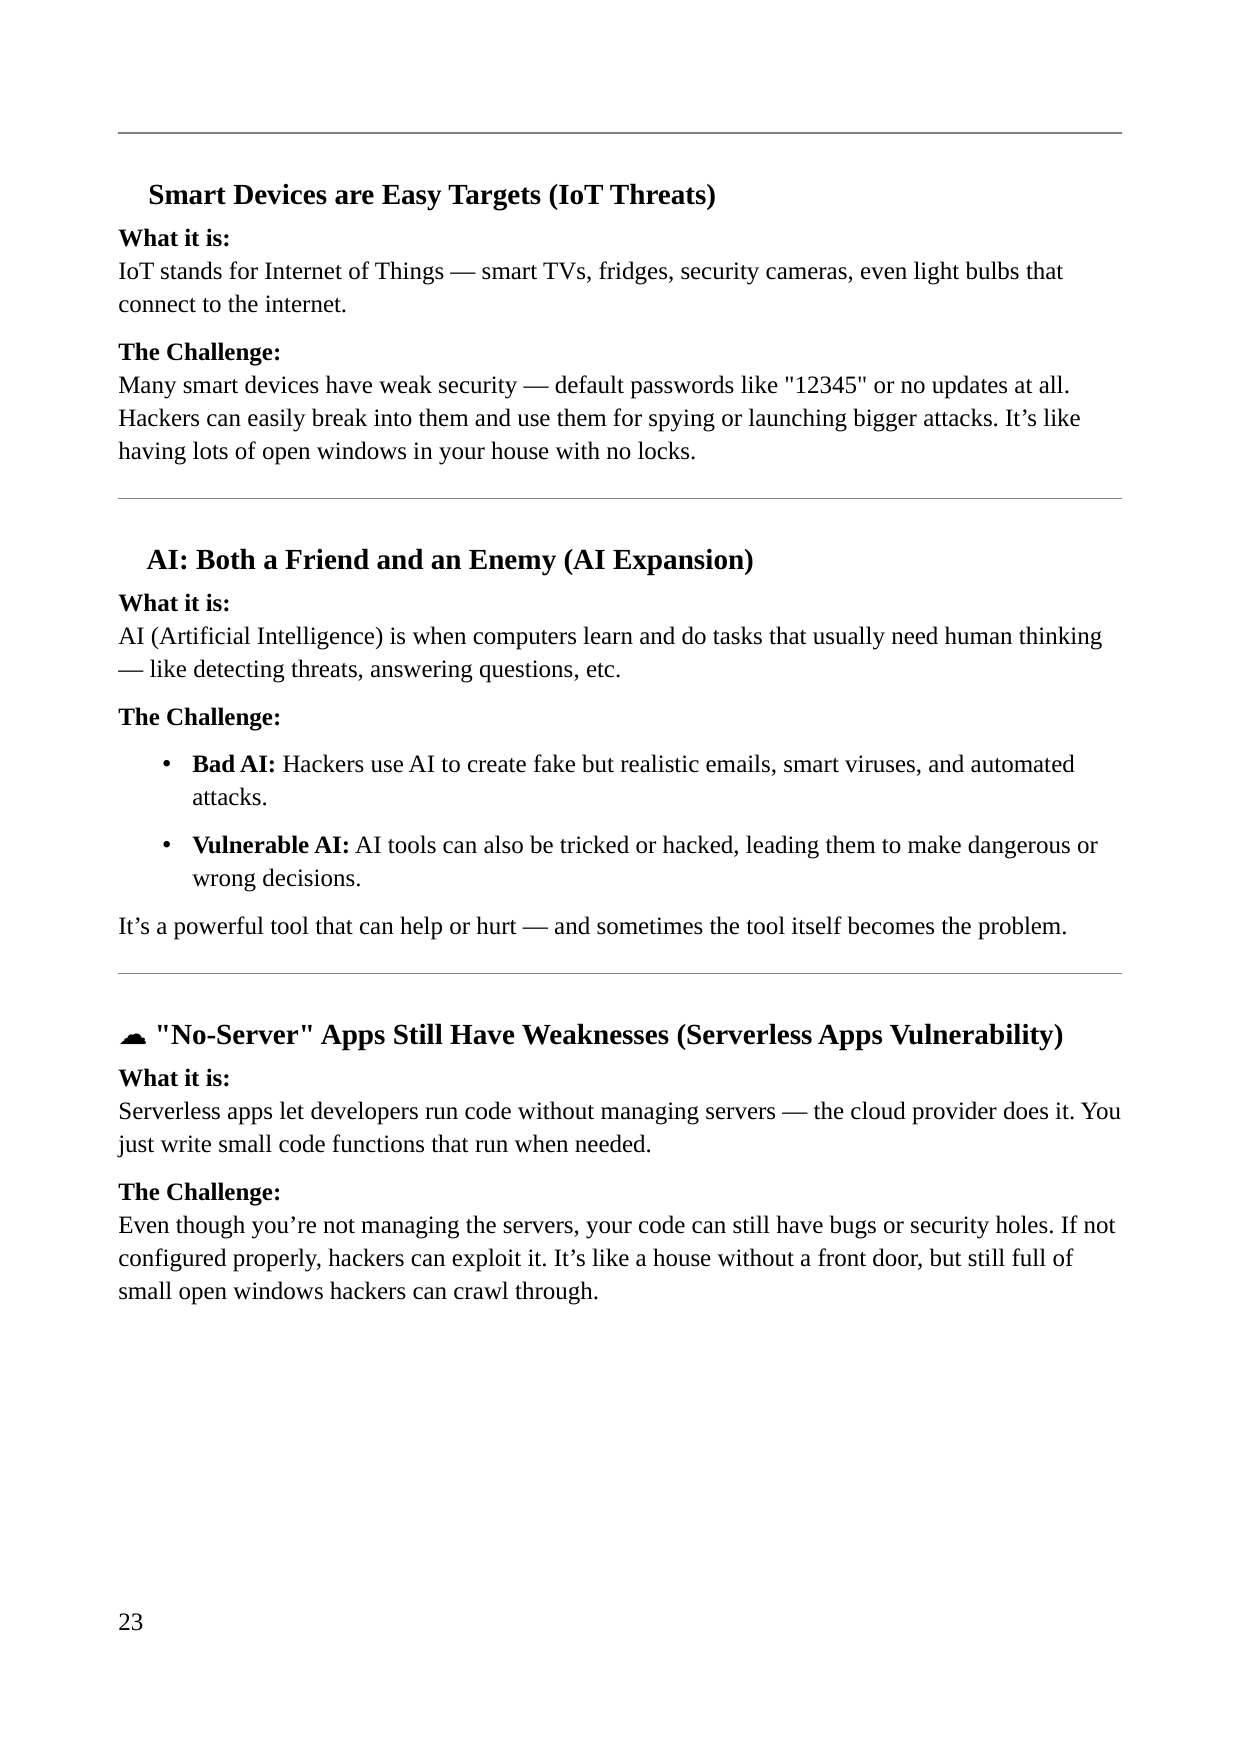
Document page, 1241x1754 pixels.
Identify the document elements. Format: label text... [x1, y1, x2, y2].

subtitle 📡 Smart Devices are Easy Targets (IoT Threats) [118, 177, 1122, 211]
text It’s a powerful tool that can help or hurt — and sometimes the tool itself becomes the problem. [118, 911, 1122, 939]
text The Challenge: Even though you’re not managing the servers, your code can still have bugs or security holes. If not configured properly, hackers can exploit it. It’s like a house without a front door, but still full of small open windows hackers can crawl through. [118, 1177, 1122, 1305]
text What it is: Serverless apps let developers run code without managing servers — the cloud provider does it. You just write small code functions that run when needed. [118, 1063, 1122, 1158]
list Bad AI: Hackers use AI to create fake but realistic emails, smart viruses, and automated attacks. [162, 749, 1122, 811]
text The Challenge: Many smart devices have weak security — default passwords like "12345" or no updates at all. Hackers can easily break into them and use them for spying or launching bigger attacks. It’s like having lots of open windows in your house with no locks. [118, 337, 1122, 464]
text The Challenge: [118, 702, 1122, 731]
list Vulnerable AI: AI tools can also be tricked or hacked, leading them to make dangerous or wrong decisions. [162, 830, 1122, 892]
text What it is: AI (Artificial Intelligence) is when computers learn and do tasks that usually need human thinking — like detecting threats, answering questions, etc. [118, 588, 1122, 683]
subtitle 🤖 AI: Both a Friend and an Enemy (AI Expansion) [118, 542, 1122, 576]
text What it is: IoT stands for Internet of Things — smart TVs, fridges, security cameras, even light bulbs that connect to the internet. [118, 223, 1122, 318]
subtitle ☁️ "No-Server" Apps Still Have Weaknesses (Serverless Apps Vulnerability) [118, 1017, 1122, 1051]
